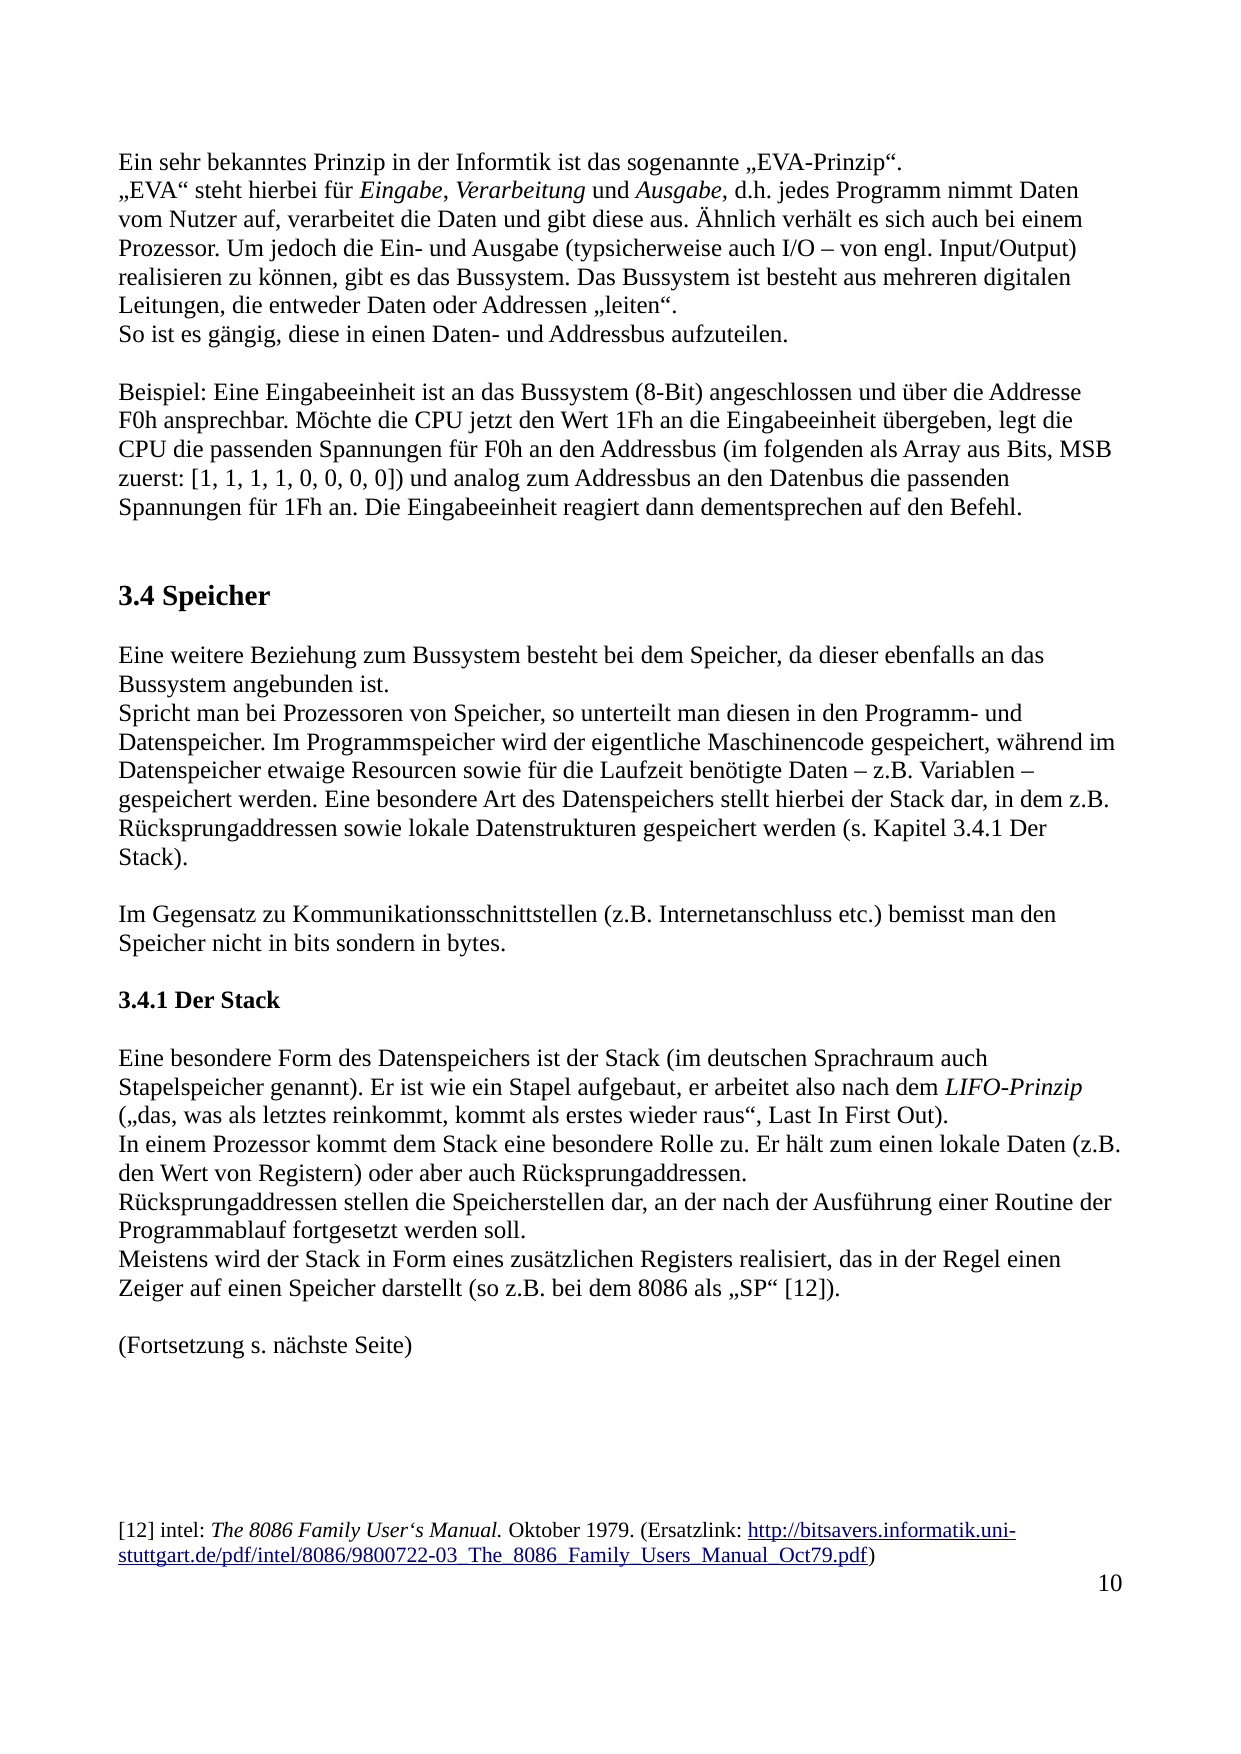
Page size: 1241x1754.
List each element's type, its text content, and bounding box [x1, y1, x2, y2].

text Meistens wird der Stack in Form eines zusätzlichen Registers realisiert, das in der Regel einen Zeiger auf einen Speicher darstellt (so z.B. bei dem 8086 als „SP“ [12]). [118, 1244, 1122, 1302]
text [12] intel: The 8086 Family User‘s Manual. Oktober 1979. (Ersatzlink: http://bitsavers.informatik.uni-stuttgart.de/pdf/intel/8086/9800722-03_The_8086_Family_Users_Manual_Oct79.pdf) [118, 1517, 1122, 1568]
text Im Gegensatz zu Kommunikationsschnittstellen (z.B. Internetanschluss etc.) bemisst man den Speicher nicht in bits sondern in bytes. [118, 899, 1122, 957]
text 3.4.1 Der Stack [118, 985, 1122, 1014]
text Beispiel: Eine Eingabeeinheit ist an das Bussystem (8-Bit) angeschlossen und über die Addresse F0h ansprechbar. Möchte die CPU jetzt den Wert 1Fh an die Eingabeeinheit übergeben, legt die CPU die passenden Spannungen für F0h an den Addressbus (im folgenden als Array aus Bits, MSB zuerst: [1, 1, 1, 1, 0, 0, 0, 0]) und analog zum Addressbus an den Datenbus die passenden Spannungen für 1Fh an. Die Eingabeeinheit reagiert dann dementsprechen auf den Befehl. [118, 377, 1122, 521]
text Rücksprungaddressen stellen die Speicherstellen dar, an der nach der Ausführung einer Routine der Programmablauf fortgesetzt werden soll. [118, 1187, 1122, 1244]
text So ist es gängig, diese in einen Daten- und Addressbus aufzuteilen. [118, 319, 1122, 348]
text In einem Prozessor kommt dem Stack eine besondere Rolle zu. Er hält zum einen lokale Daten (z.B. den Wert von Registern) oder aber auch Rücksprungaddressen. [118, 1129, 1122, 1187]
text 3.4 Speicher [118, 578, 1122, 612]
text 10 [118, 1568, 1122, 1596]
text Eine besondere Form des Datenspeichers ist der Stack (im deutschen Sprachraum auch Stapelspeicher genannt). Er ist wie ein Stapel aufgebaut, er arbeitet also nach dem LIFO-Prinzip („das, was als letztes reinkommt, kommt als erstes wieder raus“, Last In First Out). [118, 1043, 1122, 1129]
text Eine weitere Beziehung zum Bussystem besteht bei dem Speicher, da dieser ebenfalls an das Bussystem angebunden ist. [118, 640, 1122, 698]
text Spricht man bei Prozessoren von Speicher, so unterteilt man diesen in den Programm- und Datenspeicher. Im Programmspeicher wird der eigentliche Maschinencode gespeichert, während im Datenspeicher etwaige Resourcen sowie für die Laufzeit benötigte Daten – z.B. Variablen – gespeichert werden. Eine besondere Art des Datenspeichers stellt hierbei der Stack dar, in dem z.B. Rücksprungaddressen sowie lokale Datenstrukturen gespeichert werden (s. Kapitel 3.4.1 Der Stack). [118, 698, 1122, 870]
text „EVA“ steht hierbei für Eingabe, Verarbeitung und Ausgabe, d.h. jedes Programm nimmt Daten vom Nutzer auf, verarbeitet die Daten und gibt diese aus. Ähnlich verhält es sich auch bei einem Prozessor. Um jedoch die Ein- und Ausgabe (typsicherweise auch I/O – von engl. Input/Output) realisieren zu können, gibt es das Bussystem. Das Bussystem ist besteht aus mehreren digitalen Leitungen, die entweder Daten oder Addressen „leiten“. [118, 176, 1122, 319]
text Ein sehr bekanntes Prinzip in der Informtik ist das sogenannte „EVA-Prinzip“. [118, 147, 1122, 176]
text (Fortsetzung s. nächste Seite) [118, 1330, 1122, 1359]
